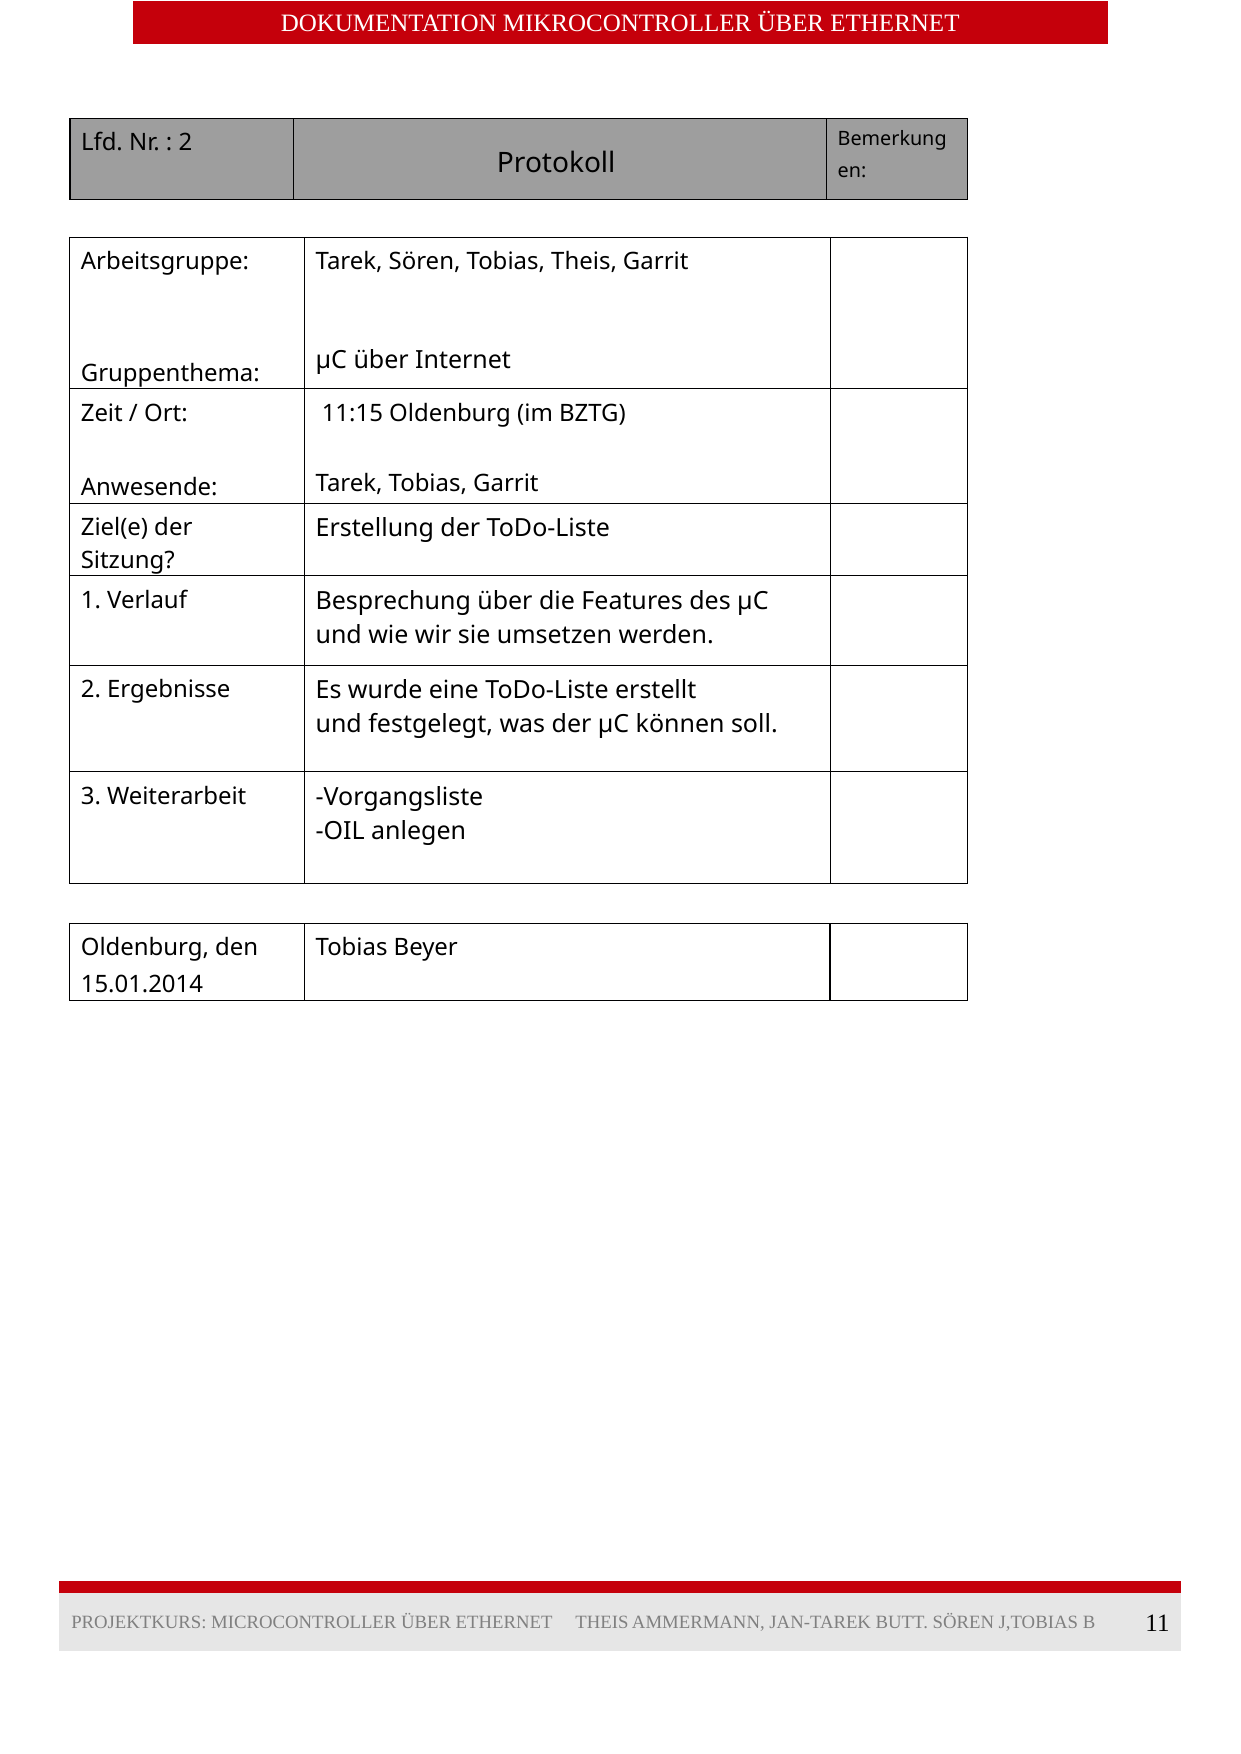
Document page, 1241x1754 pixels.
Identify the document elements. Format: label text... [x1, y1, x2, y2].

table_header [831, 238, 967, 388]
table_cell Besprechung über die Features des µC und wie wir sie umsetzen werden. [305, 576, 830, 665]
table_header [831, 924, 967, 999]
table_header Protokoll [294, 119, 826, 199]
table_cell [831, 772, 967, 882]
table_cell 3. Weiterarbeit [70, 772, 304, 882]
table_cell 2. Ergebnisse [70, 666, 304, 771]
table_cell Es wurde eine ToDo-Liste erstellt und festgelegt, was der µC können soll. [305, 666, 830, 771]
table_cell Erstellung der ToDo-Liste [305, 504, 830, 575]
table_cell Ziel(e) der Sitzung? [70, 504, 304, 575]
table_cell [831, 389, 967, 503]
table_cell 11:15 Oldenburg (im BZTG) Tarek, Tobias, Garrit [305, 389, 830, 503]
table_header Bemerkungen: [827, 119, 967, 199]
table_header Lfd. Nr. : 2 [71, 119, 293, 199]
table_cell -Vorgangsliste -OIL anlegen [305, 772, 830, 882]
table_header Tarek, Sören, Tobias, Theis, Garrit µC über Internet [305, 238, 830, 388]
table_header Arbeitsgruppe: Gruppenthema: [70, 238, 304, 388]
table_header Tobias Beyer [305, 924, 829, 999]
table_cell [831, 504, 967, 575]
table_cell [831, 666, 967, 771]
table_cell [831, 576, 967, 665]
table_header Oldenburg, den 15.01.2014 [70, 924, 304, 999]
table_cell Zeit / Ort: Anwesende: [70, 389, 304, 503]
table_cell 1. Verlauf [70, 576, 304, 665]
